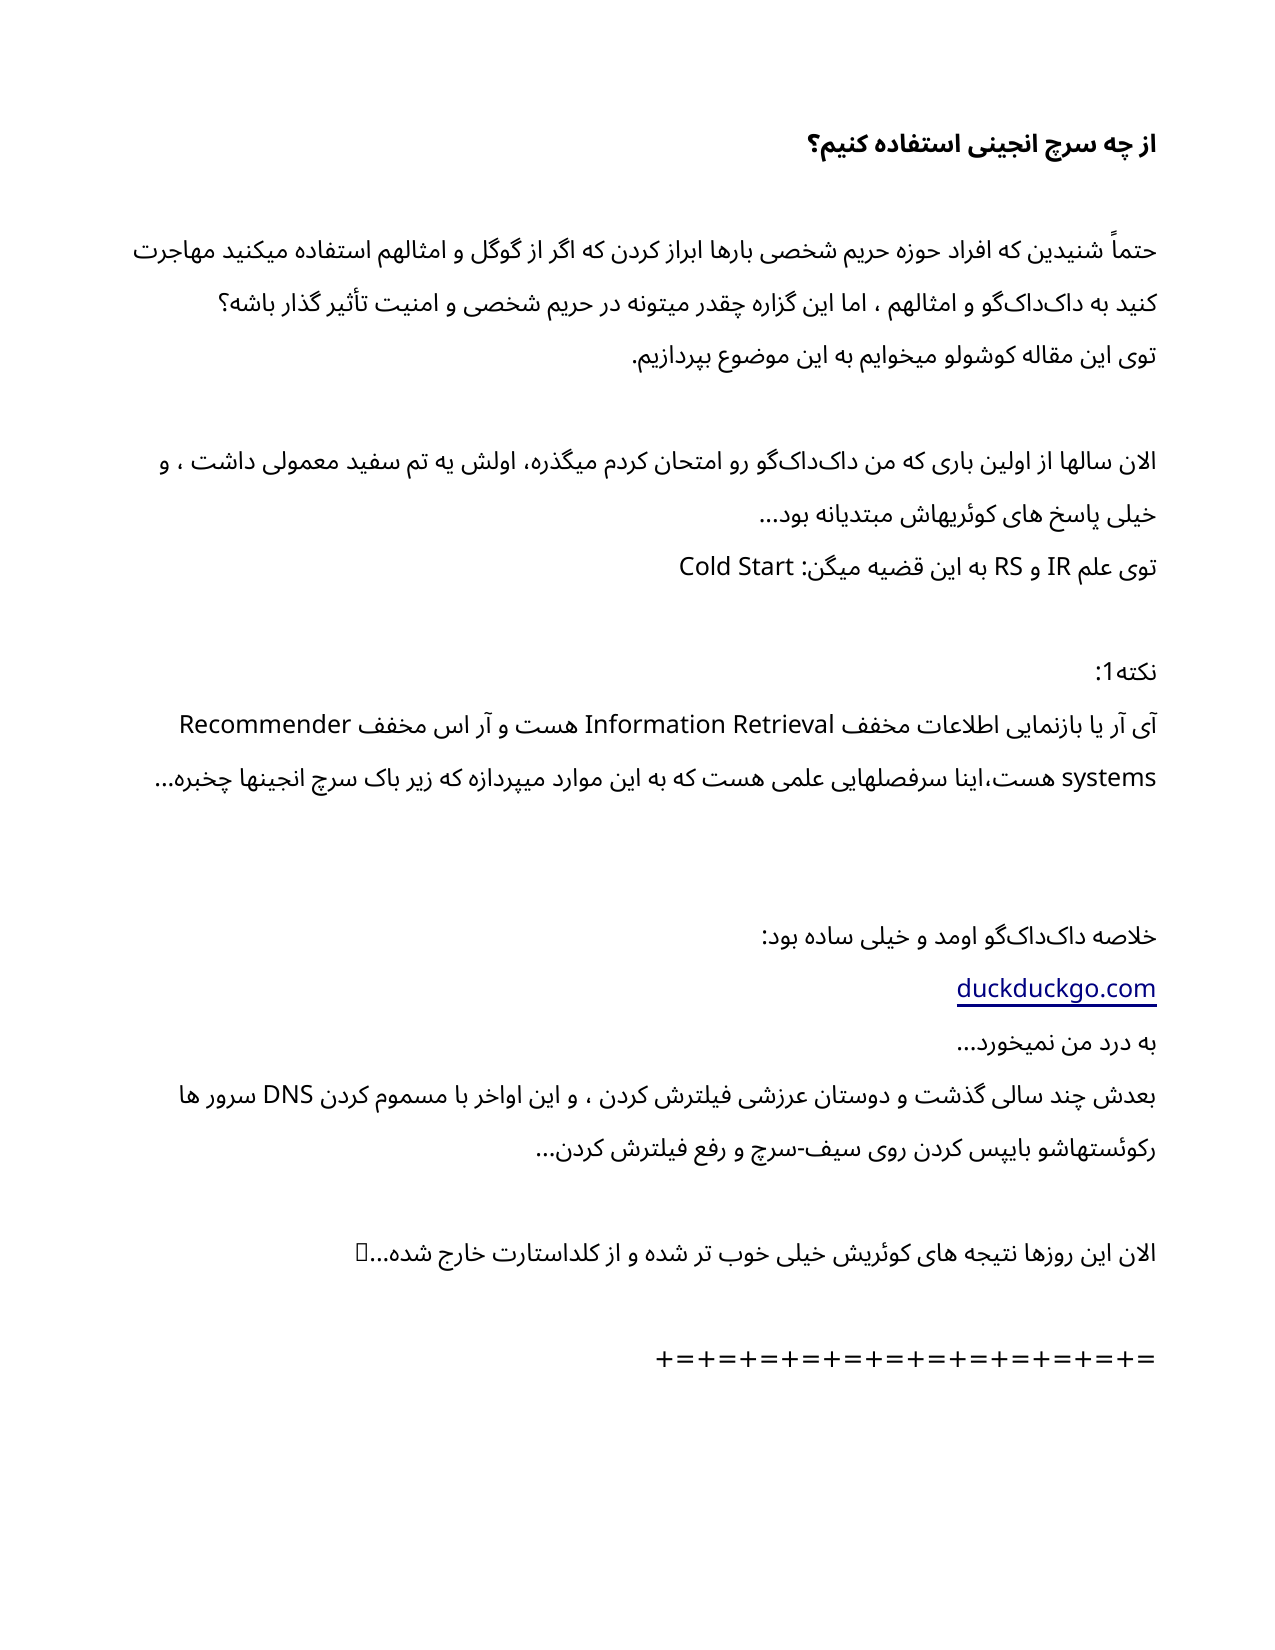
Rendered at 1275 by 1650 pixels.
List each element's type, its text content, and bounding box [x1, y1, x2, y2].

text از چه سرچ انجینی استفاده کنیم؟ حتماً شنیدین که افراد حوزه حریم شخصی بارها ابراز کردن که اگر از گوگل و امثالهم استفاده میکنید مهاجرت کنید به داک‌داک‌گو و امثالهم ، اما این گزاره چقدر میتونه در حریم شخصی و امنیت تأثیر گذار باشه؟ [118, 118, 1157, 329]
text توی این مقاله کوشولو میخوایم به این موضوع بپردازیم. الان سالها از اولین باری که من داک‌داک‌گو رو امتحان کردم میگذره، اولش یه تم سفید معمولی داشت ، و خیلی پاسخ های کوئریهاش مبتدیانه بود... توی علم IR و RS به این قضیه میگن: Cold Start نکته1: آی آر یا بازنمایی اطلاعات مخفف Information Retrieval هست و آر اس مخفف Recommender systems هست،‌اینا سرفصلهایی علمی هست که به این موارد میپردازه که زیر باک سرچ انجینها چخبره... خلاصه داک‌داک‌گو اومد و خیلی ساده بود: duckduckgo.com به درد من نمیخورد... بعدش چند سالی گذشت و دوستان عرزشی فیلترش کردن ، و این اواخر با مسموم کردن DNS سرور ها رکوئستهاشو بایپس کردن روی سیف-سرچ و رفع فیلترش کردن... الان این روزها نتیجه های کوئریش خیلی خوب تر شده و از کلداستارت خارج شده...✅ =+=+=+=+=+=+=+=+=+=+=+=+ داک‌داک‌گو ادعا میکنه که امنه ، اما این ادعا چقدر درسته؟ برای یکی مثل ما که علمش رو داریم قابل سنجشه✅ من یه کوئری توی گوگل میزنم و باهم بررسی میکنیم که گوگل چه اطلاعاتی از من رو توی هدرهای HTTP انکپسوله میکنه و میفرسته به سمت سرورهای خودش، بعداً همین کوئری رو توی ddg تکرار میکنیم و تست میکنیم که اونجا چه اتفاقایی می‌افته. توی گوگل: [118, 329, 1157, 1491]
